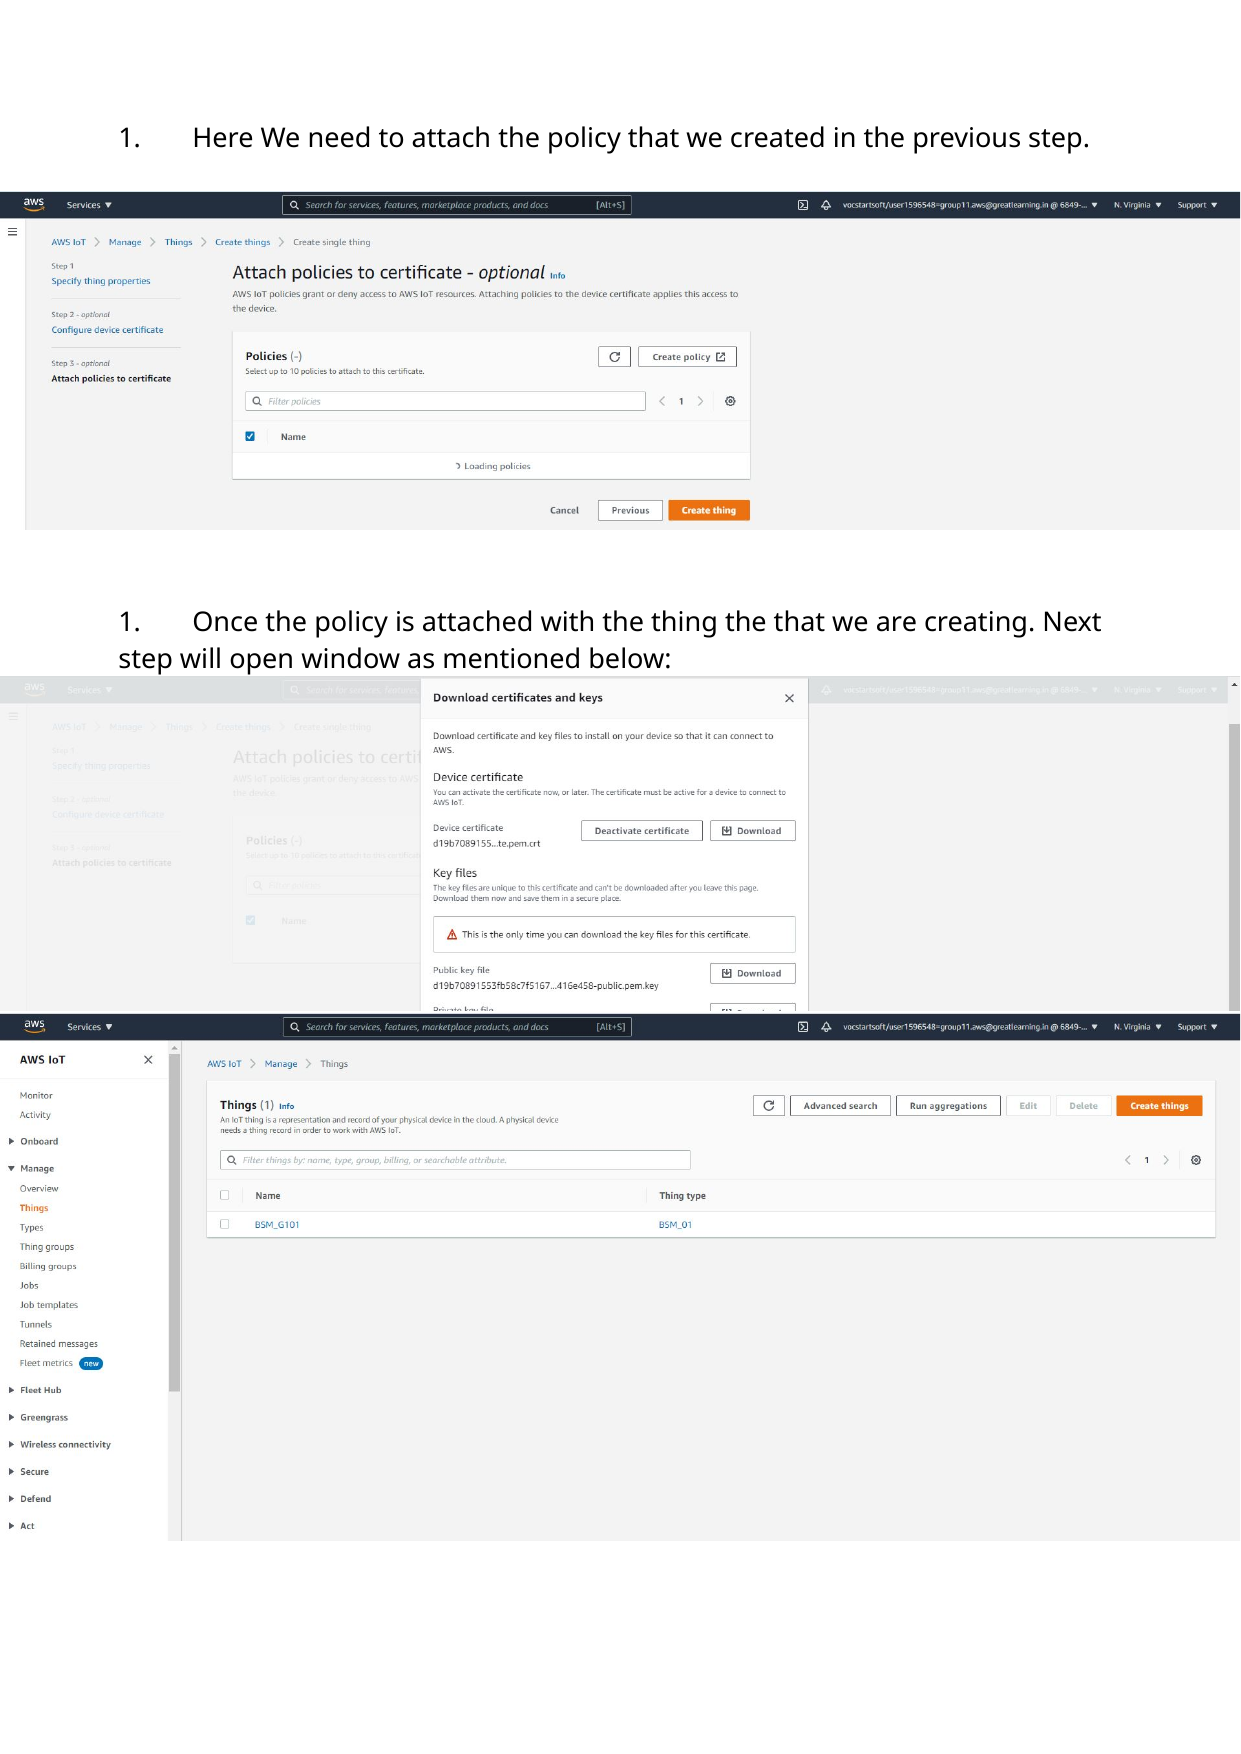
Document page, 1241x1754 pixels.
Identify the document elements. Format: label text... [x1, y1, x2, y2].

list Once the policy is attached with the thing the that we are creating. Next step will open window as mentioned below: [118, 603, 1122, 676]
picture [0, 191, 1241, 530]
list Here We need to attach the policy that we created in the previous step. [118, 118, 1122, 155]
picture [0, 676, 1241, 1541]
